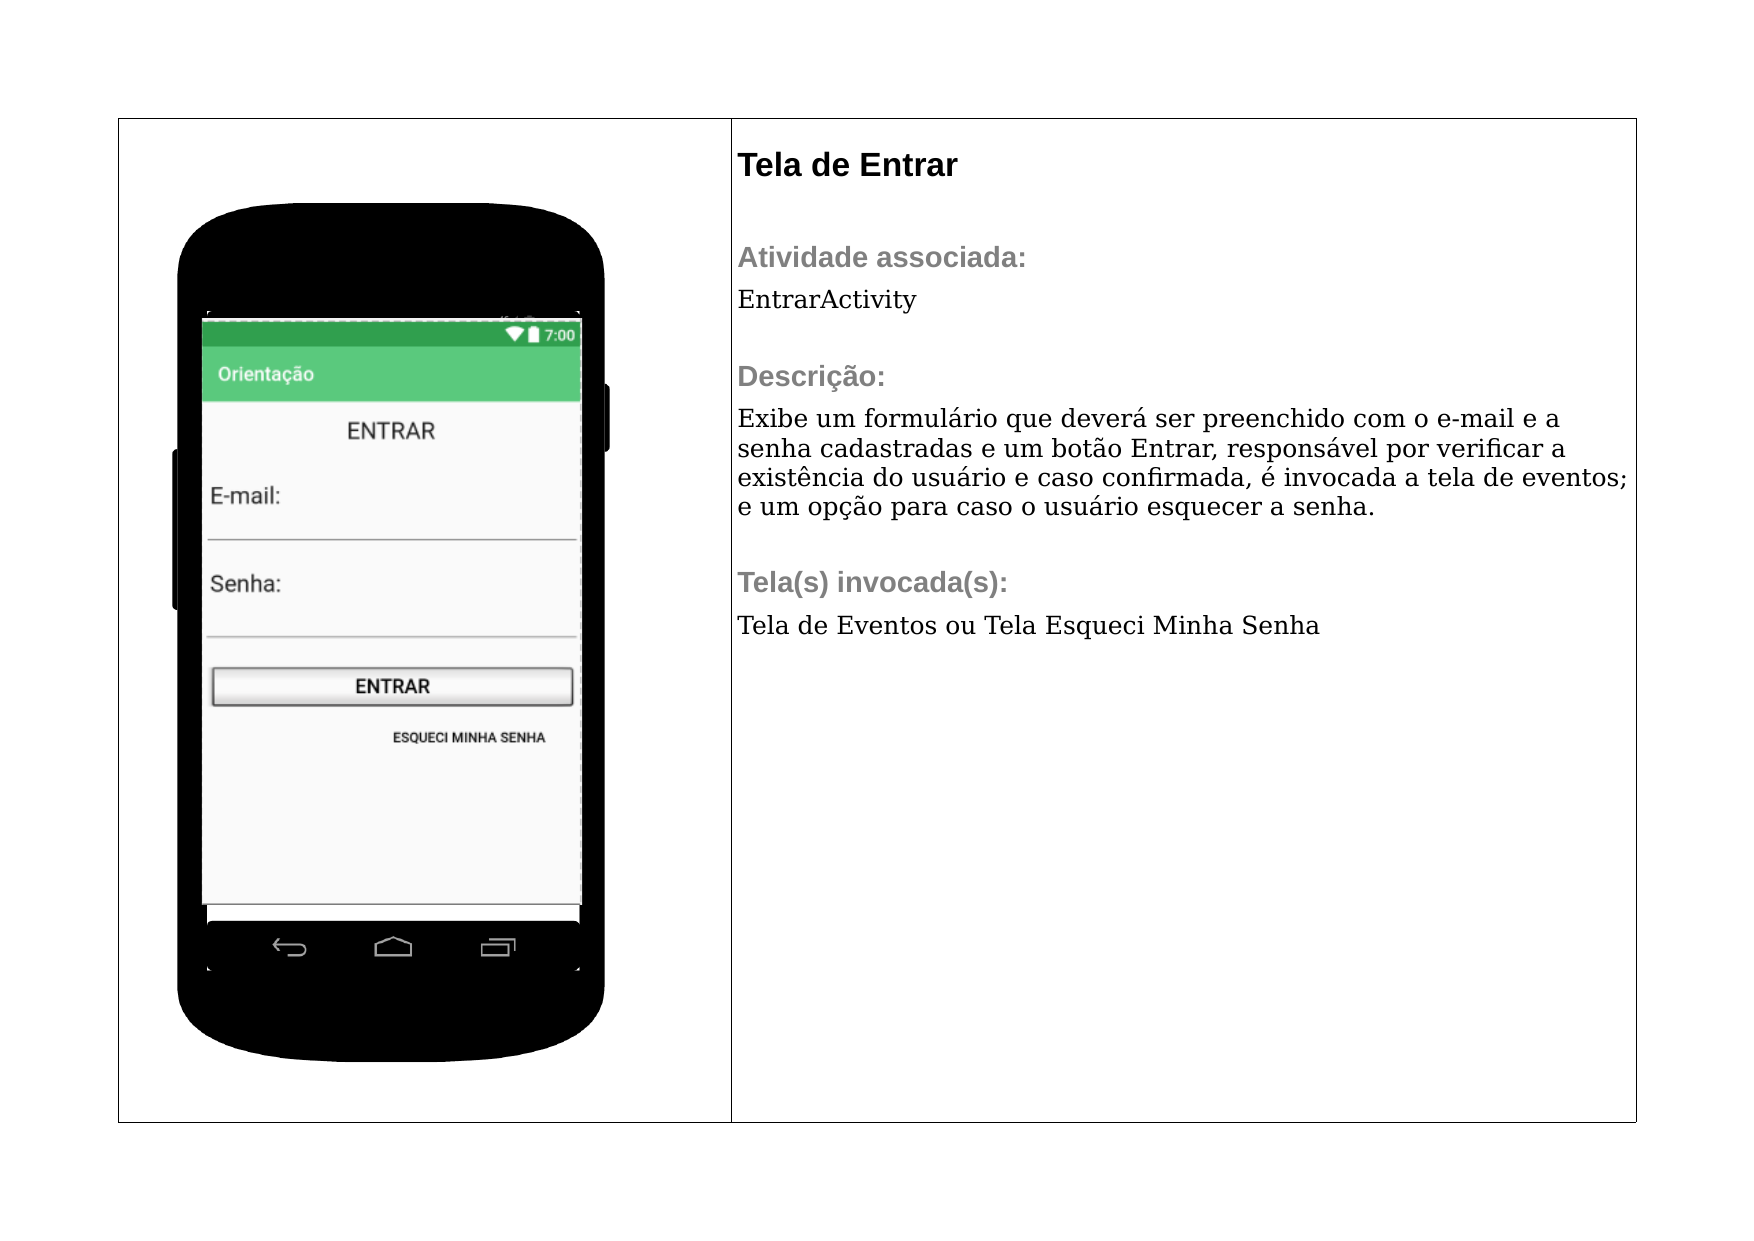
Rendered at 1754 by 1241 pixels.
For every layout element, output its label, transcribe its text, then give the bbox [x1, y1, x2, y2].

table_header [119, 119, 731, 1122]
picture [128, 158, 654, 1107]
table_header Tela de Entrar Atividade associada: EntrarActivity Descrição: Exibe um formulário que deverá ser preenchido com o e-mail e a senha cadastradas e um botão Entrar, responsável por verificar a existência do usuário e caso confirmada, é invocada a tela de eventos; e um opção para caso o usuário esquecer a senha. Tela(s) invocada(s): Tela de Eventos ou Tela Esqueci Minha Senha [732, 119, 1636, 1122]
